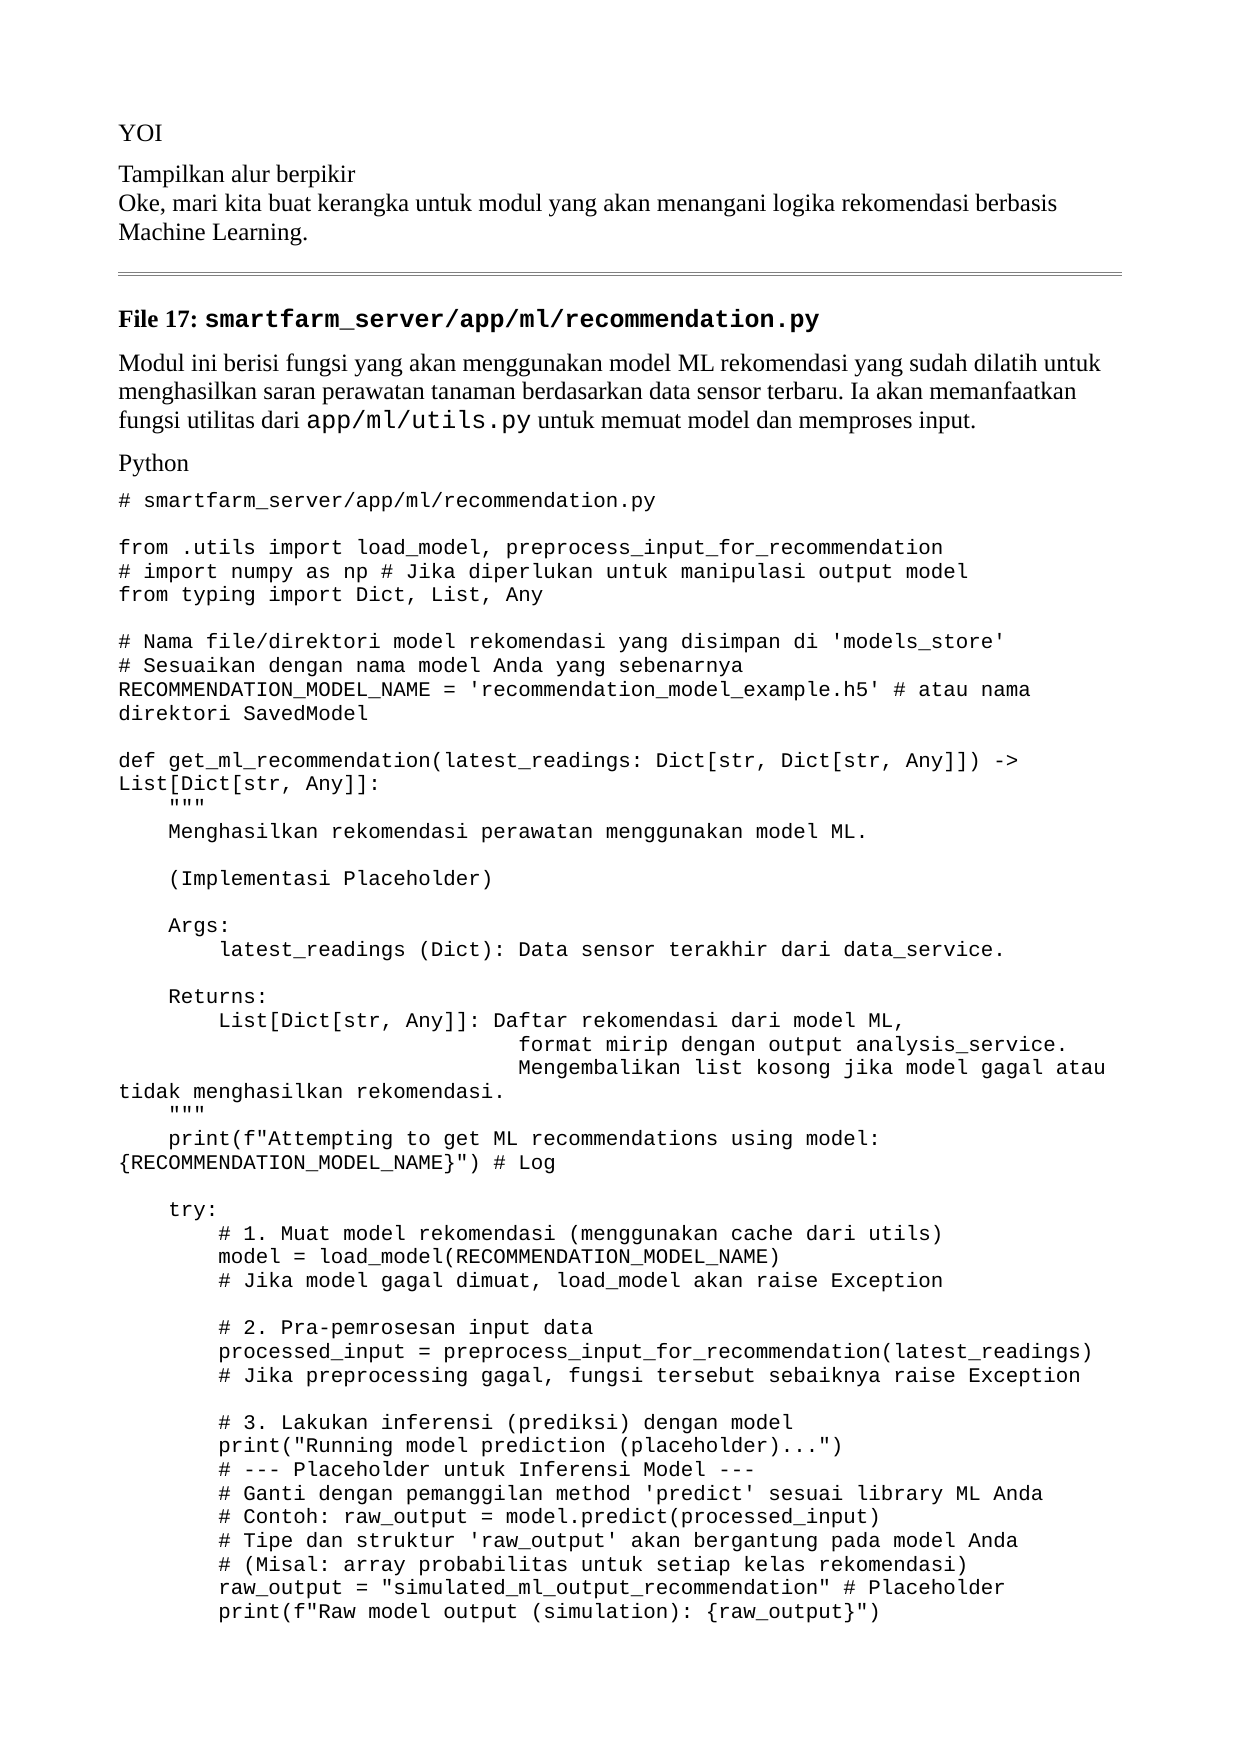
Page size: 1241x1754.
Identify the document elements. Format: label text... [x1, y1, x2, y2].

text """ [118, 797, 1122, 821]
text List[Dict[str, Any]]: Daftar rekomendasi dari model ML, [118, 1010, 1122, 1033]
text YOI [118, 118, 1122, 147]
text model = load_model(RECOMMENDATION_MODEL_NAME) [118, 1246, 1122, 1270]
text Returns: [118, 986, 1122, 1010]
text Args: [118, 915, 1122, 939]
text # import numpy as np # Jika diperlukan untuk manipulasi output model [118, 561, 1122, 584]
text # --- Placeholder untuk Inferensi Model --- [118, 1459, 1122, 1483]
text # 2. Pra-pemrosesan input data [118, 1317, 1122, 1341]
text Menghasilkan rekomendasi perawatan menggunakan model ML. [118, 821, 1122, 844]
text from .utils import load_model, preprocess_input_for_recommendation [118, 537, 1122, 561]
text # Jika model gagal dimuat, load_model akan raise Exception [118, 1270, 1122, 1294]
text from typing import Dict, List, Any [118, 584, 1122, 608]
text format mirip dengan output analysis_service. [118, 1033, 1122, 1057]
text try: [118, 1199, 1122, 1223]
text # 1. Muat model rekomendasi (menggunakan cache dari utils) [118, 1223, 1122, 1246]
text Modul ini berisi fungsi yang akan menggunakan model ML rekomendasi yang sudah dilatih untuk menghasilkan saran perawatan tanaman berdasarkan data sensor terbaru. Ia akan memanfaatkan fungsi utilitas dari app/ml/utils.py untuk memuat model dan memproses input. [118, 348, 1122, 436]
text (Implementasi Placeholder) [118, 868, 1122, 892]
text # Tipe dan struktur 'raw_output' akan bergantung pada model Anda [118, 1530, 1122, 1554]
text def get_ml_recommendation(latest_readings: Dict[str, Dict[str, Any]]) -> List[Dict[str, Any]]: [118, 750, 1122, 797]
text # smartfarm_server/app/ml/recommendation.py [118, 490, 1122, 513]
text # Jika preprocessing gagal, fungsi tersebut sebaiknya raise Exception [118, 1364, 1122, 1388]
text latest_readings (Dict): Data sensor terakhir dari data_service. [118, 939, 1122, 963]
text # Sesuaikan dengan nama model Anda yang sebenarnya [118, 655, 1122, 679]
text # Ganti dengan pemanggilan method 'predict' sesuai library ML Anda [118, 1483, 1122, 1506]
text # 3. Lakukan inferensi (prediksi) dengan model [118, 1412, 1122, 1436]
text # (Misal: array probabilitas untuk setiap kelas rekomendasi) [118, 1554, 1122, 1577]
text Tampilkan alur berpikir [118, 159, 1122, 188]
text # Contoh: raw_output = model.predict(processed_input) [118, 1506, 1122, 1530]
text RECOMMENDATION_MODEL_NAME = 'recommendation_model_example.h5' # atau nama direktori SavedModel [118, 679, 1122, 726]
text raw_output = "simulated_ml_output_recommendation" # Placeholder [118, 1577, 1122, 1601]
text """ [118, 1104, 1122, 1128]
text Mengembalikan list kosong jika model gagal atau tidak menghasilkan rekomendasi. [118, 1057, 1122, 1104]
text print(f"Attempting to get ML recommendations using model: {RECOMMENDATION_MODEL_NAME}") # Log [118, 1128, 1122, 1175]
text # Nama file/direktori model rekomendasi yang disimpan di 'models_store' [118, 632, 1122, 655]
text Python [118, 448, 1122, 477]
text print(f"Raw model output (simulation): {raw_output}") [118, 1601, 1122, 1625]
text Oke, mari kita buat kerangka untuk modul yang akan menangani logika rekomendasi berbasis Machine Learning. [118, 188, 1122, 246]
text File 17: smartfarm_server/app/ml/recommendation.py [118, 304, 1122, 335]
text processed_input = preprocess_input_for_recommendation(latest_readings) [118, 1341, 1122, 1364]
text print("Running model prediction (placeholder)...") [118, 1436, 1122, 1459]
